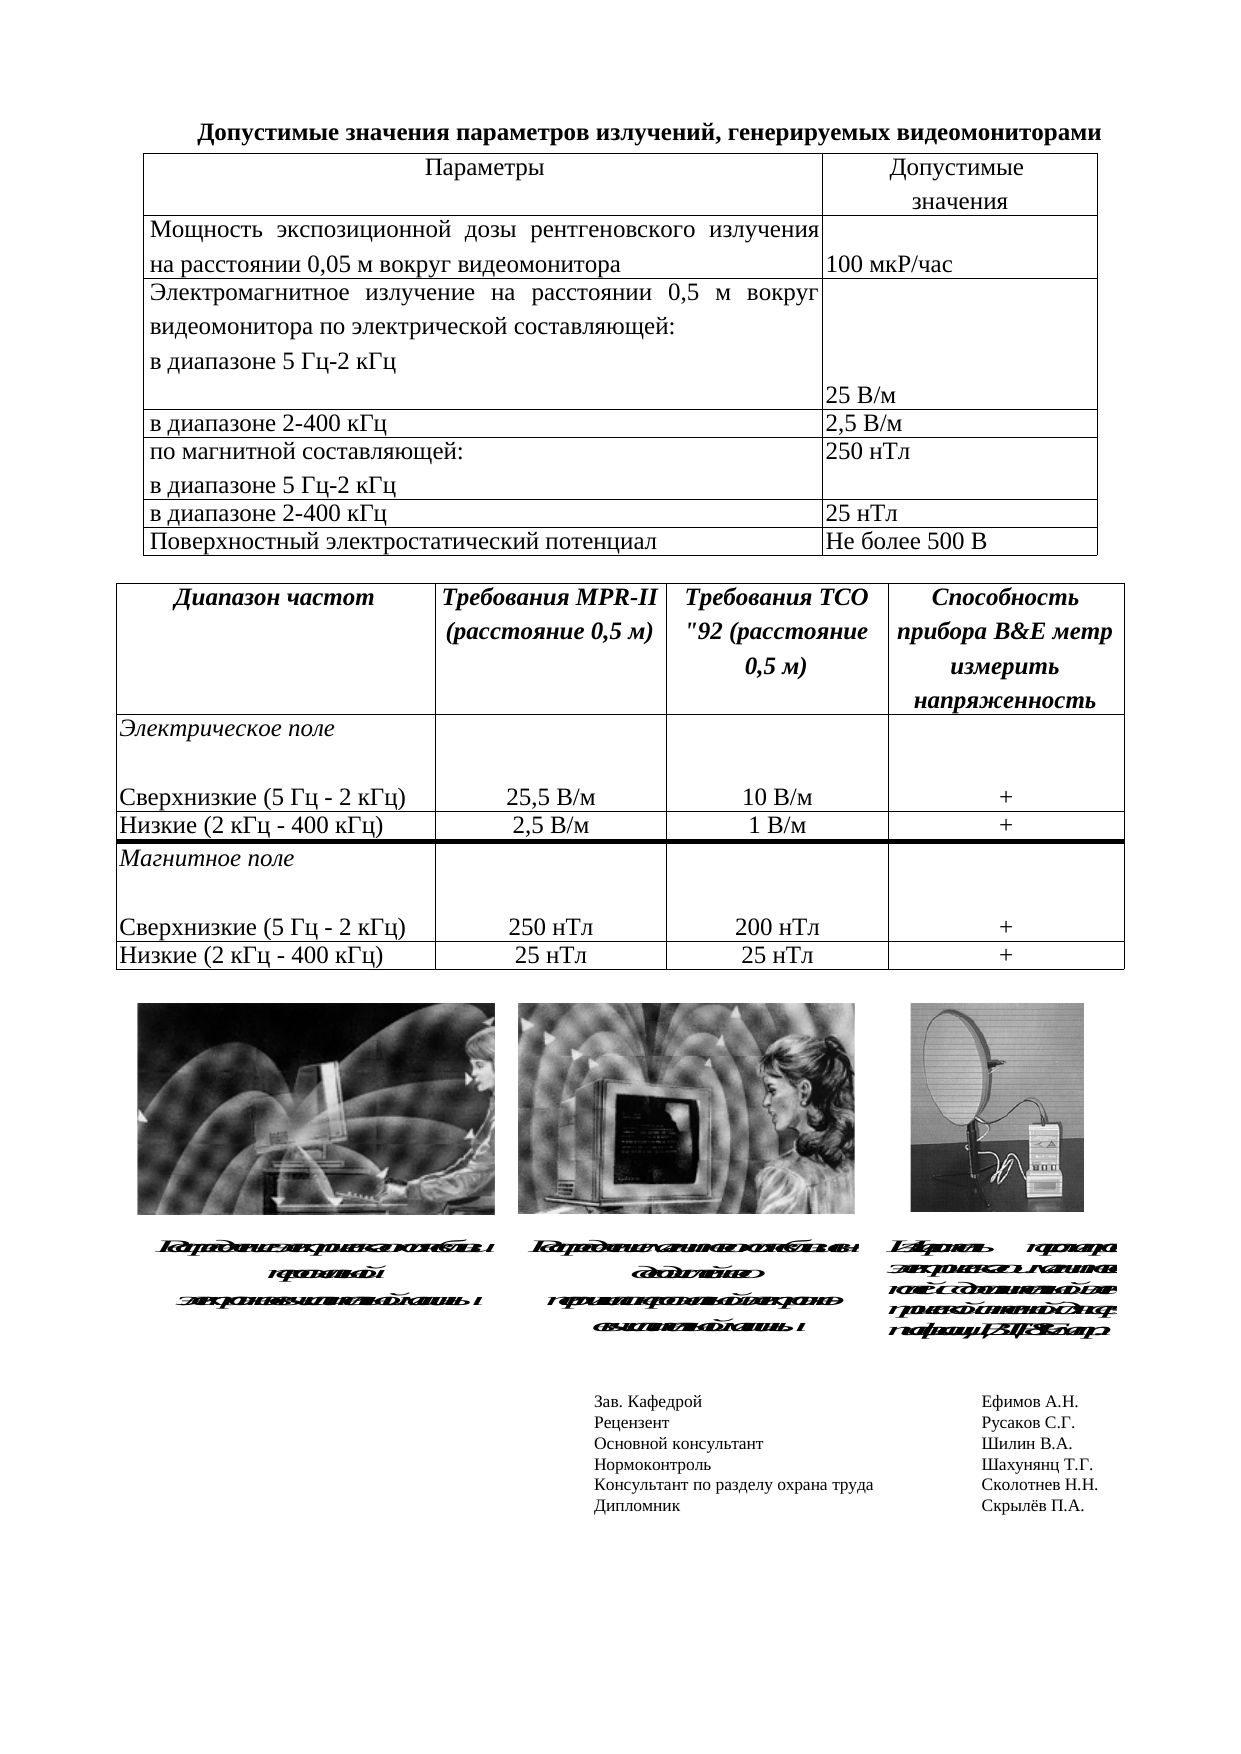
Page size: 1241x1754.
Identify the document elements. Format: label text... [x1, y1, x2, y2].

table_cell в диапазоне 2-400 кГц [144, 410, 822, 437]
table_cell 25 нТл [436, 942, 666, 969]
table_cell 25,5 В/м [436, 715, 666, 811]
table_cell 100 мкР/час [823, 216, 1097, 278]
table_cell 25 В/м [823, 279, 1097, 409]
table_cell 2,5 В/м [823, 410, 1097, 437]
table_header Параметры [144, 154, 822, 215]
table_cell Электрическое поле Сверхнизкие (5 Гц - 2 кГц) [117, 715, 435, 811]
table_cell Поверхностный электростатический потенциал [144, 528, 822, 555]
table_cell 250 нТл [436, 844, 666, 941]
table_cell Мощность экспозиционной дозы рентгеновского излучения на расстоянии 0,05 м вокруг видеомонитора [144, 216, 822, 278]
text Допустимые значения параметров излучений, генерируемых видеомониторами [136, 118, 1104, 146]
table_header Допустимые значения [823, 154, 1097, 215]
table_cell 2,5 В/м [436, 812, 666, 839]
table_cell в диапазоне 2-400 кГц [144, 500, 822, 527]
table_cell по магнитной составляющей: в диапазоне 5 Гц-2 кГц [144, 438, 822, 499]
table_cell + [889, 715, 1124, 811]
table_cell + [889, 942, 1124, 969]
table_header Диапазон частот [117, 584, 435, 714]
table_cell + [889, 844, 1124, 941]
table_header Способность прибора B&E метр измерить напряженность [889, 584, 1124, 714]
table_header Требования TCO "92 (расстояние 0,5 м) [667, 584, 888, 714]
table_cell 250 нТл [823, 438, 1097, 499]
table_cell Электромагнитное излучение на расстоянии 0,5 м вокруг видеомонитора по электрической составляющей: в диапазоне 5 Гц-2 кГц [144, 279, 822, 409]
table_cell Магнитное поле Сверхнизкие (5 Гц - 2 кГц) [117, 844, 435, 941]
table_cell 25 нТл [667, 942, 888, 969]
table_cell + [889, 812, 1124, 839]
table_header Требования MPR-II (расстояние 0,5 м) [436, 584, 666, 714]
table_cell Низкие (2 кГц - 400 кГц) [117, 812, 435, 839]
table_cell 1 В/м [667, 812, 888, 839]
table_cell Не более 500 В [823, 528, 1097, 555]
table_cell 25 нТл [823, 500, 1097, 527]
table_cell Низкие (2 кГц - 400 кГц) [117, 942, 435, 969]
table_cell 200 нТл [667, 844, 888, 941]
table_cell 10 В/м [667, 715, 888, 811]
